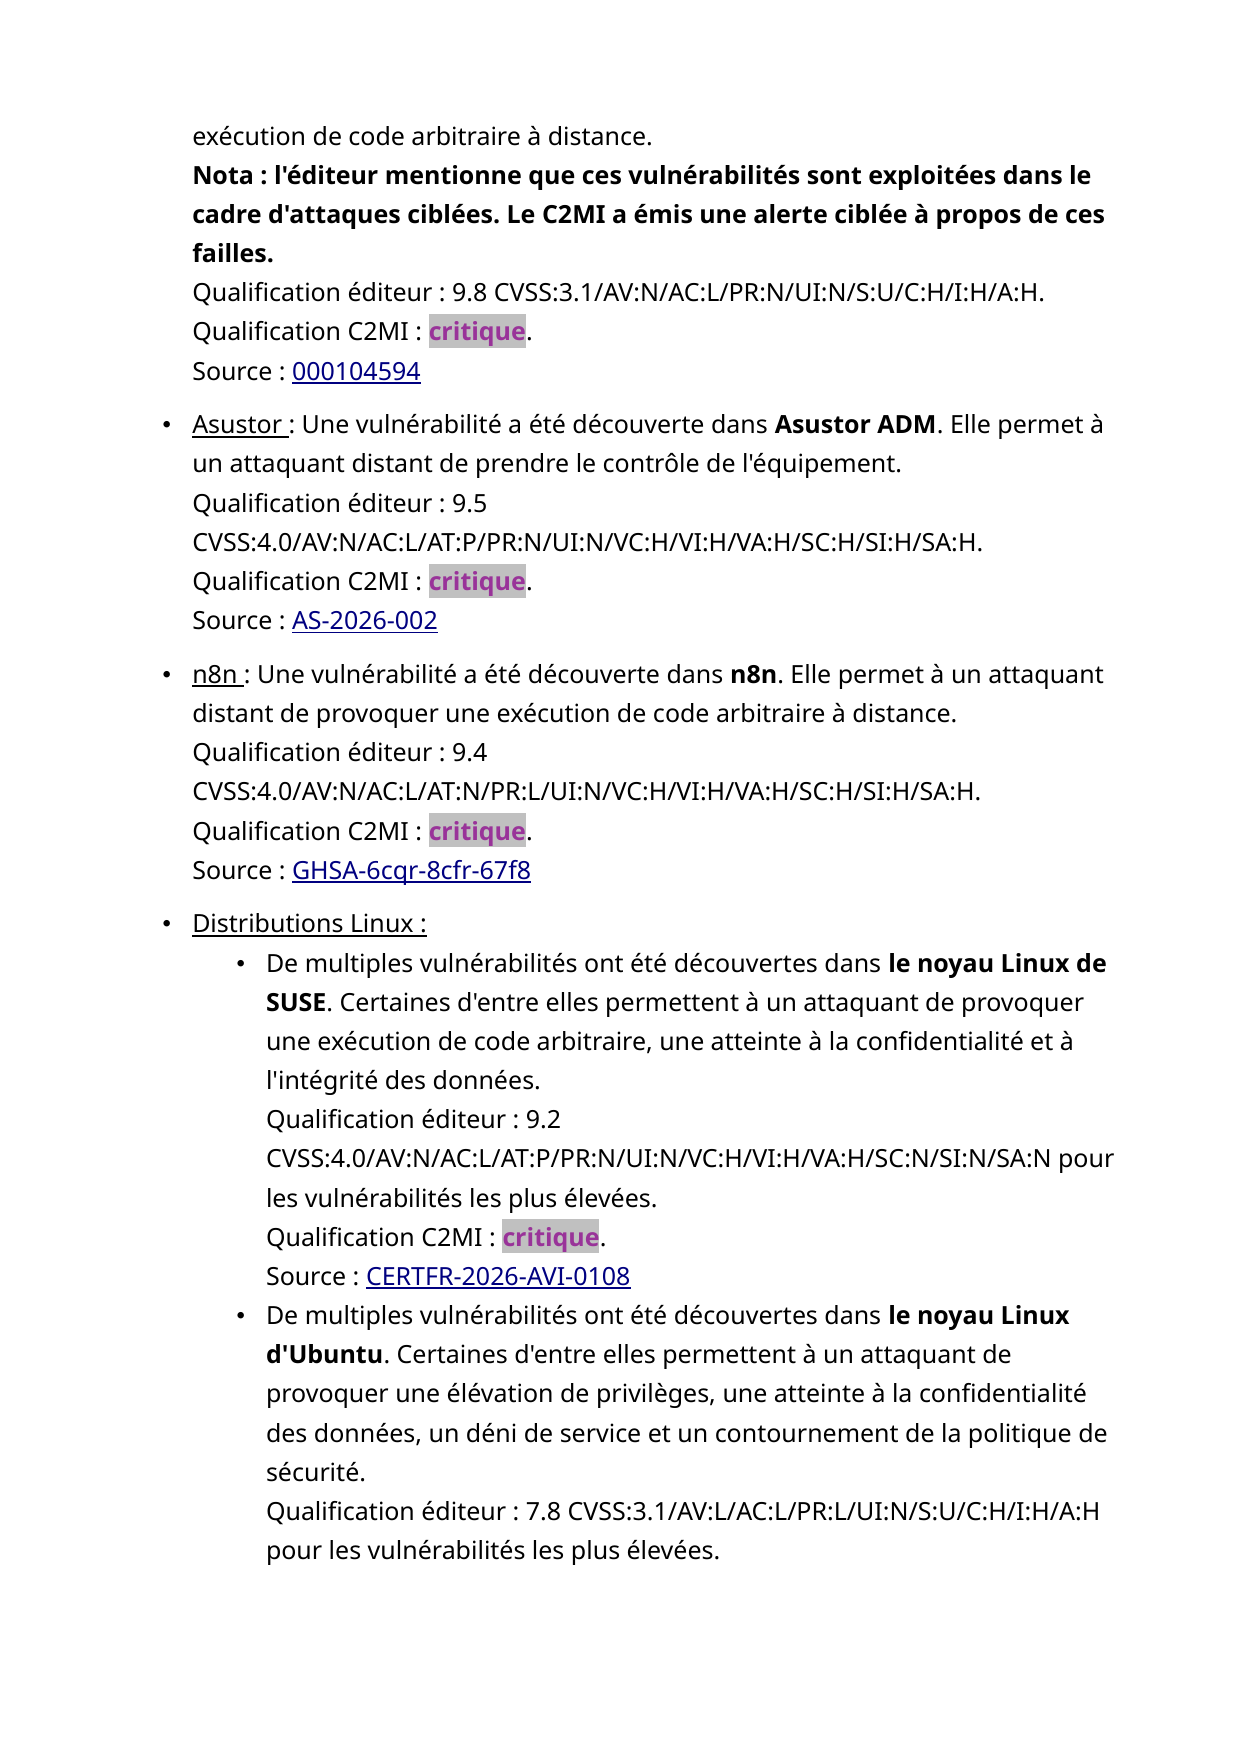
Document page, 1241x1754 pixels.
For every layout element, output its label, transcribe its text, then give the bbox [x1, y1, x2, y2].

list Asustor : Une vulnérabilité a été découverte dans Asustor ADM. Elle permet à un attaquant distant de prendre le contrôle de l'équipement. Qualification éditeur : 9.5 CVSS:4.0/AV:N/AC:L/AT:P/PR:N/UI:N/VC:H/VI:H/VA:H/SC:H/SI:H/SA:H. Qualification C2MI : critique. Source : AS-2026-002 [162, 407, 1122, 637]
list Distributions Linux : [162, 906, 1122, 940]
list De multiples vulnérabilités ont été découvertes dans le noyau Linux d'Ubuntu. Certaines d'entre elles permettent à un attaquant de provoquer une élévation de privilèges, une atteinte à la confidentialité des données, un déni de service et un contournement de la politique de sécurité. Qualification éditeur : 7.8 CVSS:3.1/AV:L/AC:L/PR:L/UI:N/S:U/C:H/I:H/A:H pour les vulnérabilités les plus élevées. [236, 1298, 1122, 1567]
list exécution de code arbitraire à distance. Nota : l'éditeur mentionne que ces vulnérabilités sont exploitées dans le cadre d'attaques ciblées. Le C2MI a émis une alerte ciblée à propos de ces failles. Qualification éditeur : 9.8 CVSS:3.1/AV:N/AC:L/PR:N/UI:N/S:U/C:H/I:H/A:H. Qualification C2MI : critique. Source : 000104594 [162, 118, 1122, 387]
list De multiples vulnérabilités ont été découvertes dans le noyau Linux de SUSE. Certaines d'entre elles permettent à un attaquant de provoquer une exécution de code arbitraire, une atteinte à la confidentialité et à l'intégrité des données. Qualification éditeur : 9.2 CVSS:4.0/AV:N/AC:L/AT:P/PR:N/UI:N/VC:H/VI:H/VA:H/SC:N/SI:N/SA:N pour les vulnérabilités les plus élevées. Qualification C2MI : critique. Source : CERTFR-2026-AVI-0108 [236, 945, 1122, 1293]
list n8n : Une vulnérabilité a été découverte dans n8n. Elle permet à un attaquant distant de provoquer une exécution de code arbitraire à distance. Qualification éditeur : 9.4 CVSS:4.0/AV:N/AC:L/AT:N/PR:L/UI:N/VC:H/VI:H/VA:H/SC:H/SI:H/SA:H. Qualification C2MI : critique. Source : GHSA-6cqr-8cfr-67f8 [162, 656, 1122, 886]
